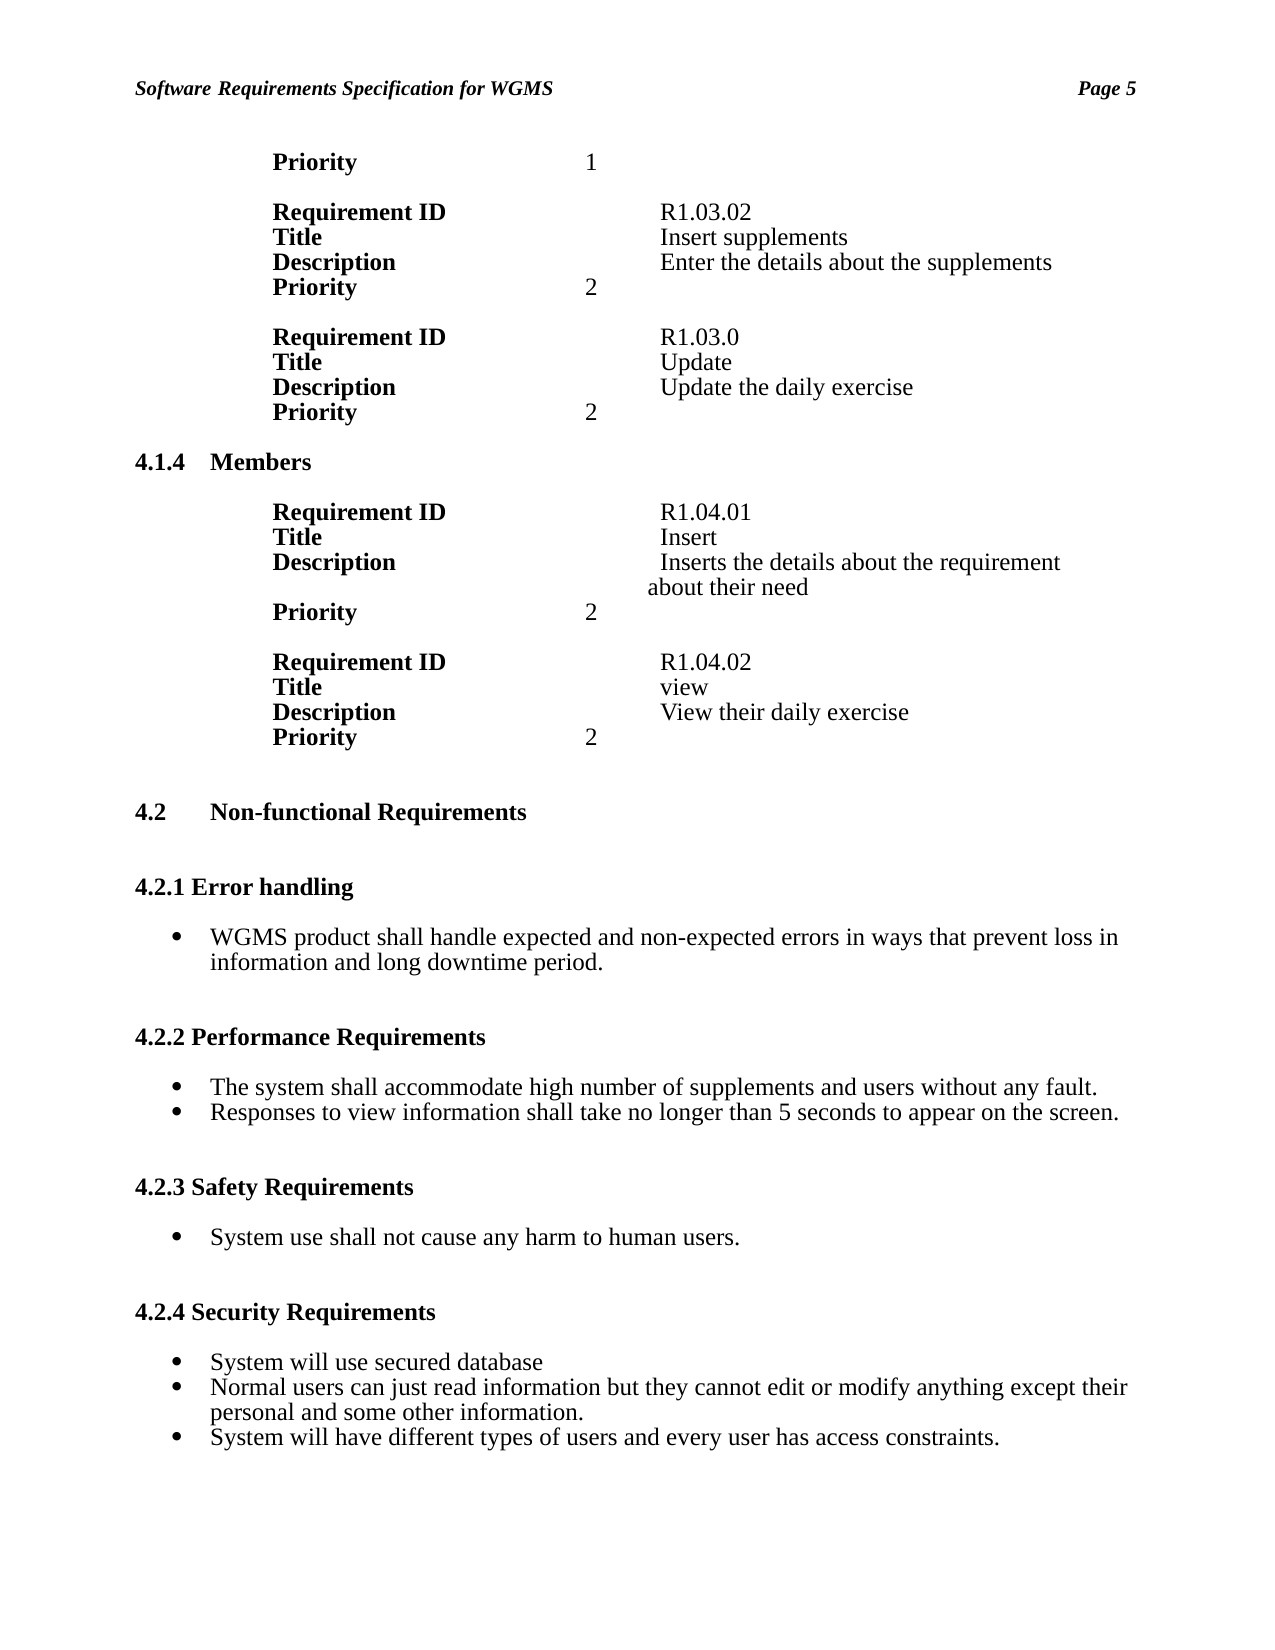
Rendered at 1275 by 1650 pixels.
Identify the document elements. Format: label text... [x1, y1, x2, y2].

list Normal users can just read information but they cannot edit or modify anything except their personal and some other information. [172, 1375, 1140, 1425]
list The system shall accommodate high number of supplements and users without any fault. [172, 1075, 1140, 1100]
text Title view [210, 675, 1140, 700]
text Priority 2 [210, 725, 1140, 750]
text 4.1.4 Members [135, 450, 1140, 475]
list System will use secured database [172, 1350, 1140, 1375]
text 4.2.3 Safety Requirements [135, 1175, 1140, 1200]
text Priority 2 [210, 275, 1140, 300]
text 4.2.4 Security Requirements [135, 1300, 1140, 1325]
list System will have different types of users and every user has access constraints. [172, 1425, 1140, 1450]
text Title Insert [210, 525, 1140, 550]
text Priority 2 [210, 400, 1140, 425]
text Title Insert supplements [210, 225, 1140, 250]
text Description Enter the details about the supplements [210, 250, 1140, 275]
text Requirement ID R1.04.01 [135, 500, 1140, 525]
text Requirement ID R1.03.0 [135, 325, 1140, 350]
text 4.2 Non-functional Requirements [135, 800, 1140, 825]
list WGMS product shall handle expected and non-expected errors in ways that prevent loss in information and long downtime period. [172, 925, 1140, 975]
text Description Update the daily exercise [210, 375, 1140, 400]
text Requirement ID R1.04.02 [135, 650, 1140, 675]
text Description View their daily exercise [210, 700, 1140, 725]
text Priority 2 [210, 600, 1140, 625]
text 4.2.2 Performance Requirements [135, 1025, 1140, 1050]
text Priority 1 [210, 150, 1140, 175]
text Description Inserts the details about the requirement [210, 550, 1140, 575]
list System use shall not cause any harm to human users. [172, 1225, 1140, 1250]
text 4.2.1 Error handling [135, 875, 1140, 900]
text about their need [210, 575, 1140, 600]
text Title Update [210, 350, 1140, 375]
text Requirement ID R1.03.02 [135, 200, 1140, 225]
list Responses to view information shall take no longer than 5 seconds to appear on the screen. [172, 1100, 1140, 1125]
